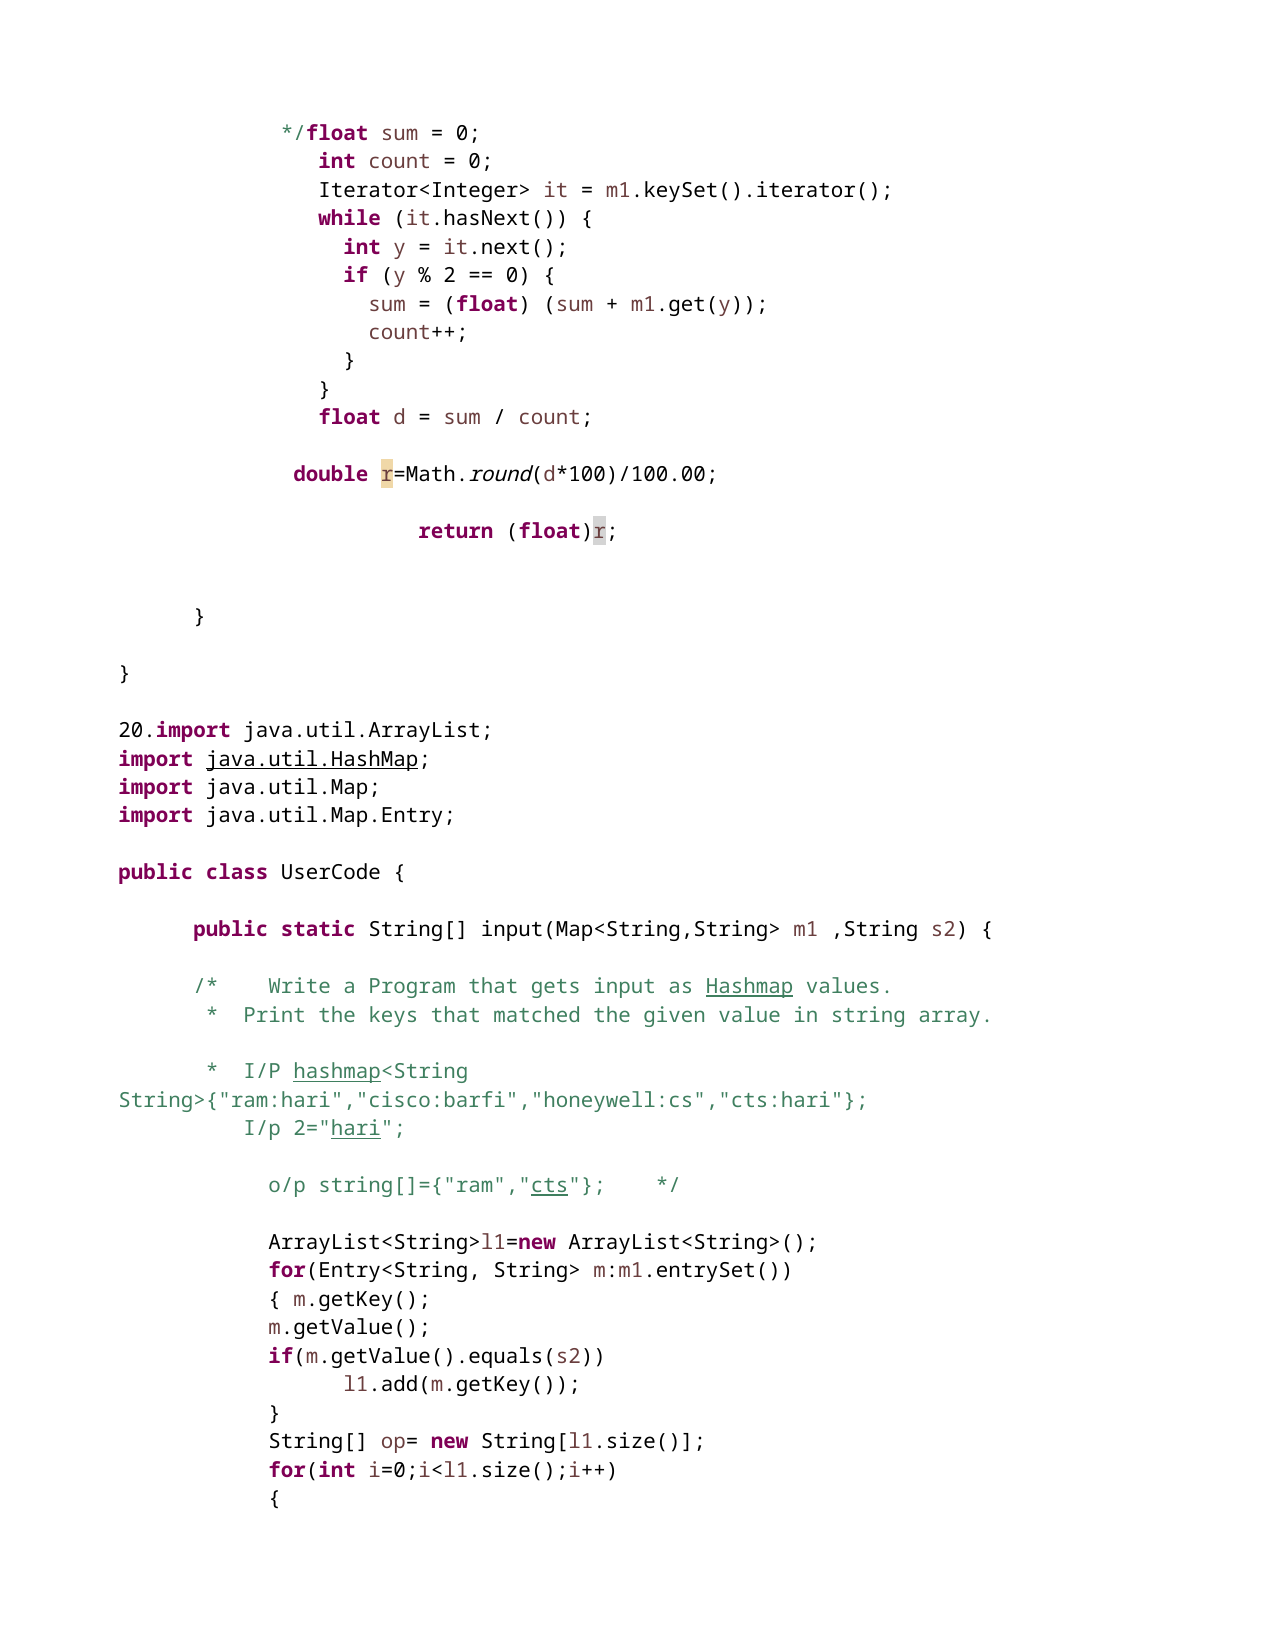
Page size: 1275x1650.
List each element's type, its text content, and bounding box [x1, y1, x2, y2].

text } [118, 1398, 1157, 1426]
text /* Write a Program that gets input as Hashmap values. [118, 971, 1157, 1000]
text int y = it.next(); [118, 232, 1157, 260]
text if (y % 2 == 0) { [118, 260, 1157, 289]
text while (it.hasNext()) { [118, 203, 1157, 232]
text o/p string[]={"ram","cts"}; */ [118, 1170, 1157, 1199]
text } [118, 658, 1157, 687]
text } [118, 346, 1157, 374]
text int count = 0; [118, 147, 1157, 175]
text count++; [118, 317, 1157, 346]
text } [118, 374, 1157, 402]
text I/p 2="hari"; [118, 1113, 1157, 1142]
text } [118, 602, 1157, 630]
text import java.util.Map; [118, 772, 1157, 801]
text if(m.getValue().equals(s2)) [118, 1341, 1157, 1369]
text public static String[] input(Map<String,String> m1 ,String s2) { [118, 914, 1157, 943]
text import java.util.Map.Entry; [118, 801, 1157, 829]
text float d = sum / count; [118, 402, 1157, 431]
text * I/P hashmap<String String>{"ram:hari","cisco:barfi","honeywell:cs","cts:hari"}; [118, 1057, 1157, 1113]
text * Print the keys that matched the given value in string array. [118, 1000, 1157, 1028]
text l1.add(m.getKey()); [118, 1369, 1157, 1398]
text { m.getKey(); [118, 1284, 1157, 1312]
text for(Entry<String, String> m:m1.entrySet()) [118, 1256, 1157, 1284]
text for(int i=0;i<l1.size();i++) [118, 1455, 1157, 1483]
text */float sum = 0; [118, 118, 1157, 147]
text ArrayList<String>l1=new ArrayList<String>(); [118, 1227, 1157, 1256]
text m.getValue(); [118, 1312, 1157, 1341]
text public class UserCode { [118, 857, 1157, 886]
text Iterator<Integer> it = m1.keySet().iterator(); [118, 175, 1157, 203]
text sum = (float) (sum + m1.get(y)); [118, 289, 1157, 317]
text { [118, 1483, 1157, 1512]
text return (float)r; [118, 516, 1157, 545]
text import java.util.HashMap; [118, 744, 1157, 772]
text double r=Math.round(d*100)/100.00; [118, 459, 1157, 488]
text String[] op= new String[l1.size()]; [118, 1426, 1157, 1455]
text 20.import java.util.ArrayList; [118, 715, 1157, 744]
